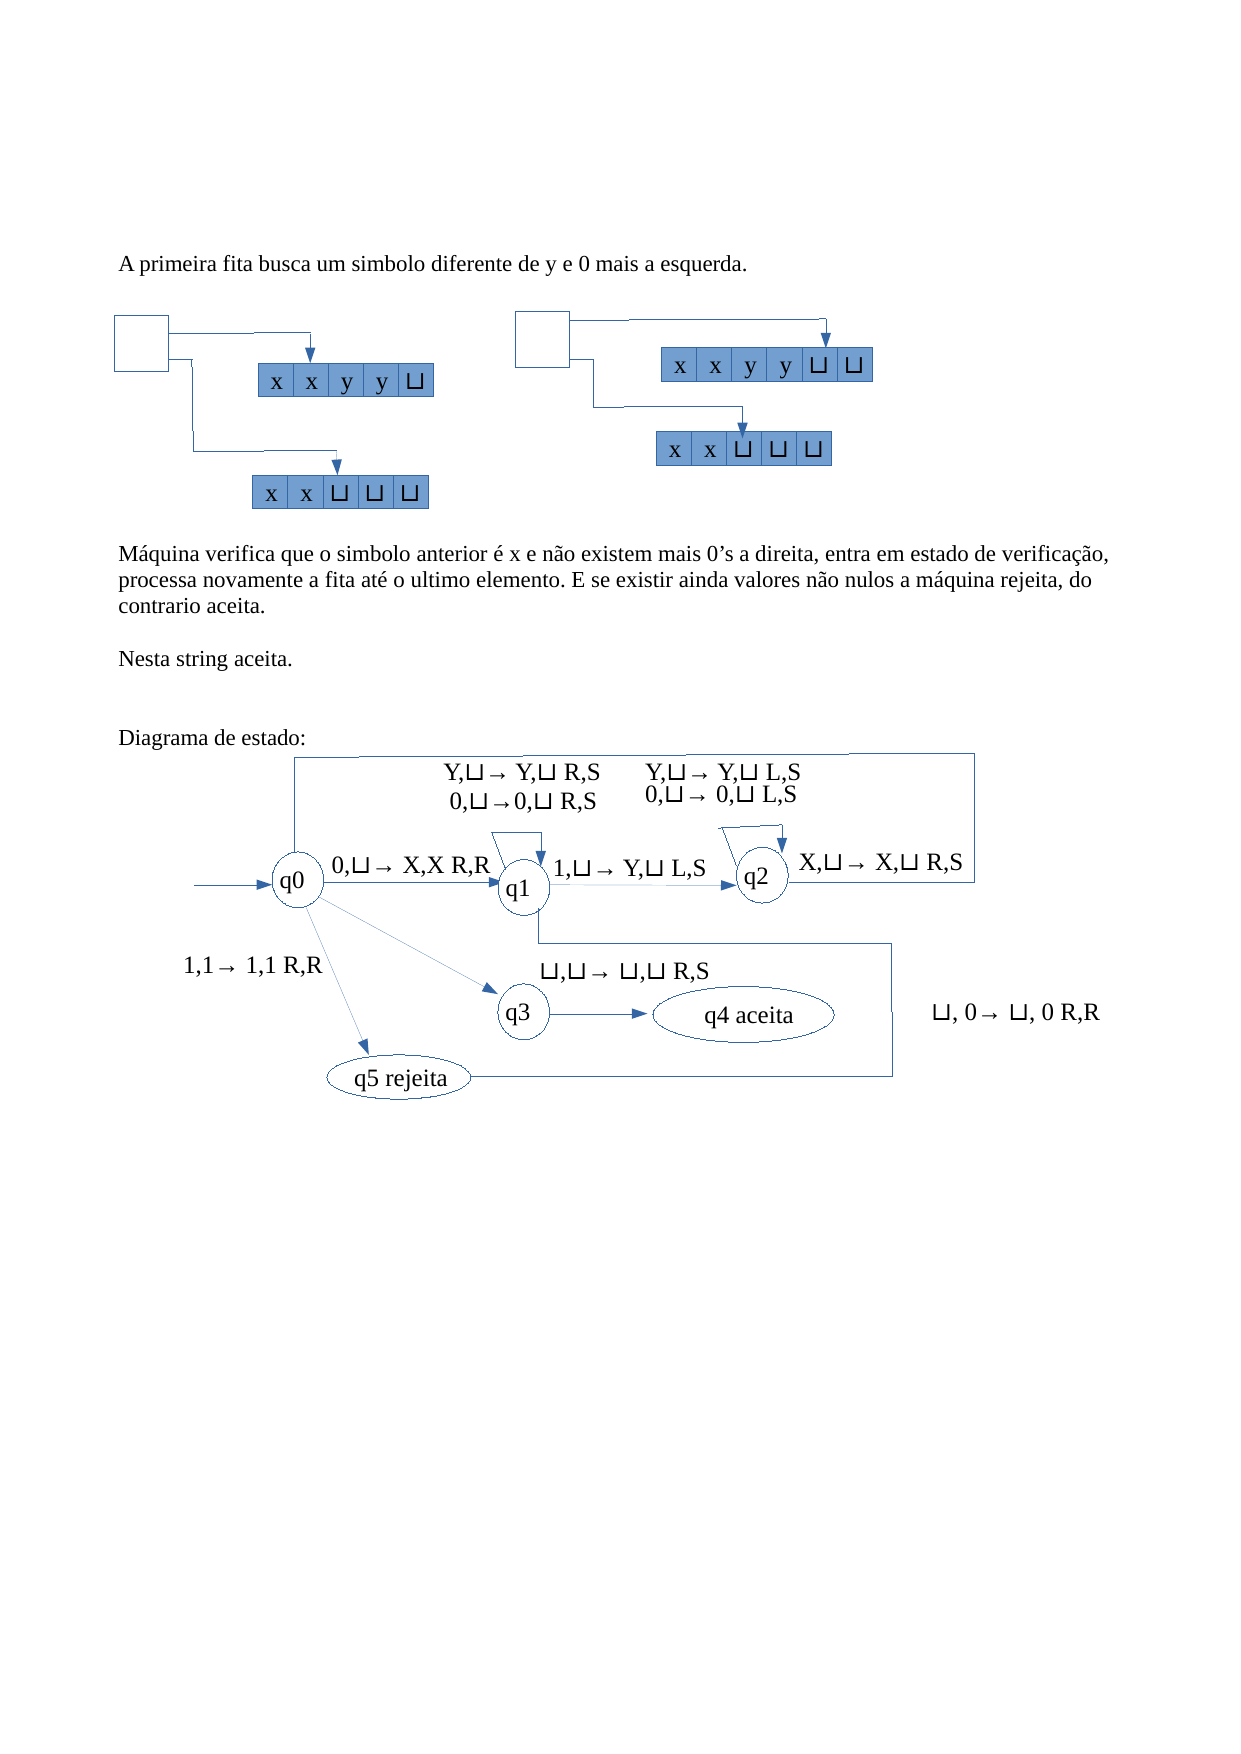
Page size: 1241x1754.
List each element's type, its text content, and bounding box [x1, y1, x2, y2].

text Nesta string aceita. [118, 645, 1122, 672]
text A primeira fita busca um simbolo diferente de y e 0 mais a esquerda. [118, 250, 1122, 276]
text Diagrama de estado: [118, 724, 1122, 751]
text Máquina verifica que o simbolo anterior é x e não existem mais 0’s a direita, entra em estado de verificação, processa novamente a fita até o ultimo elemento. E se existir ainda valores não nulos a máquina rejeita, do contrario aceita. [118, 540, 1122, 619]
